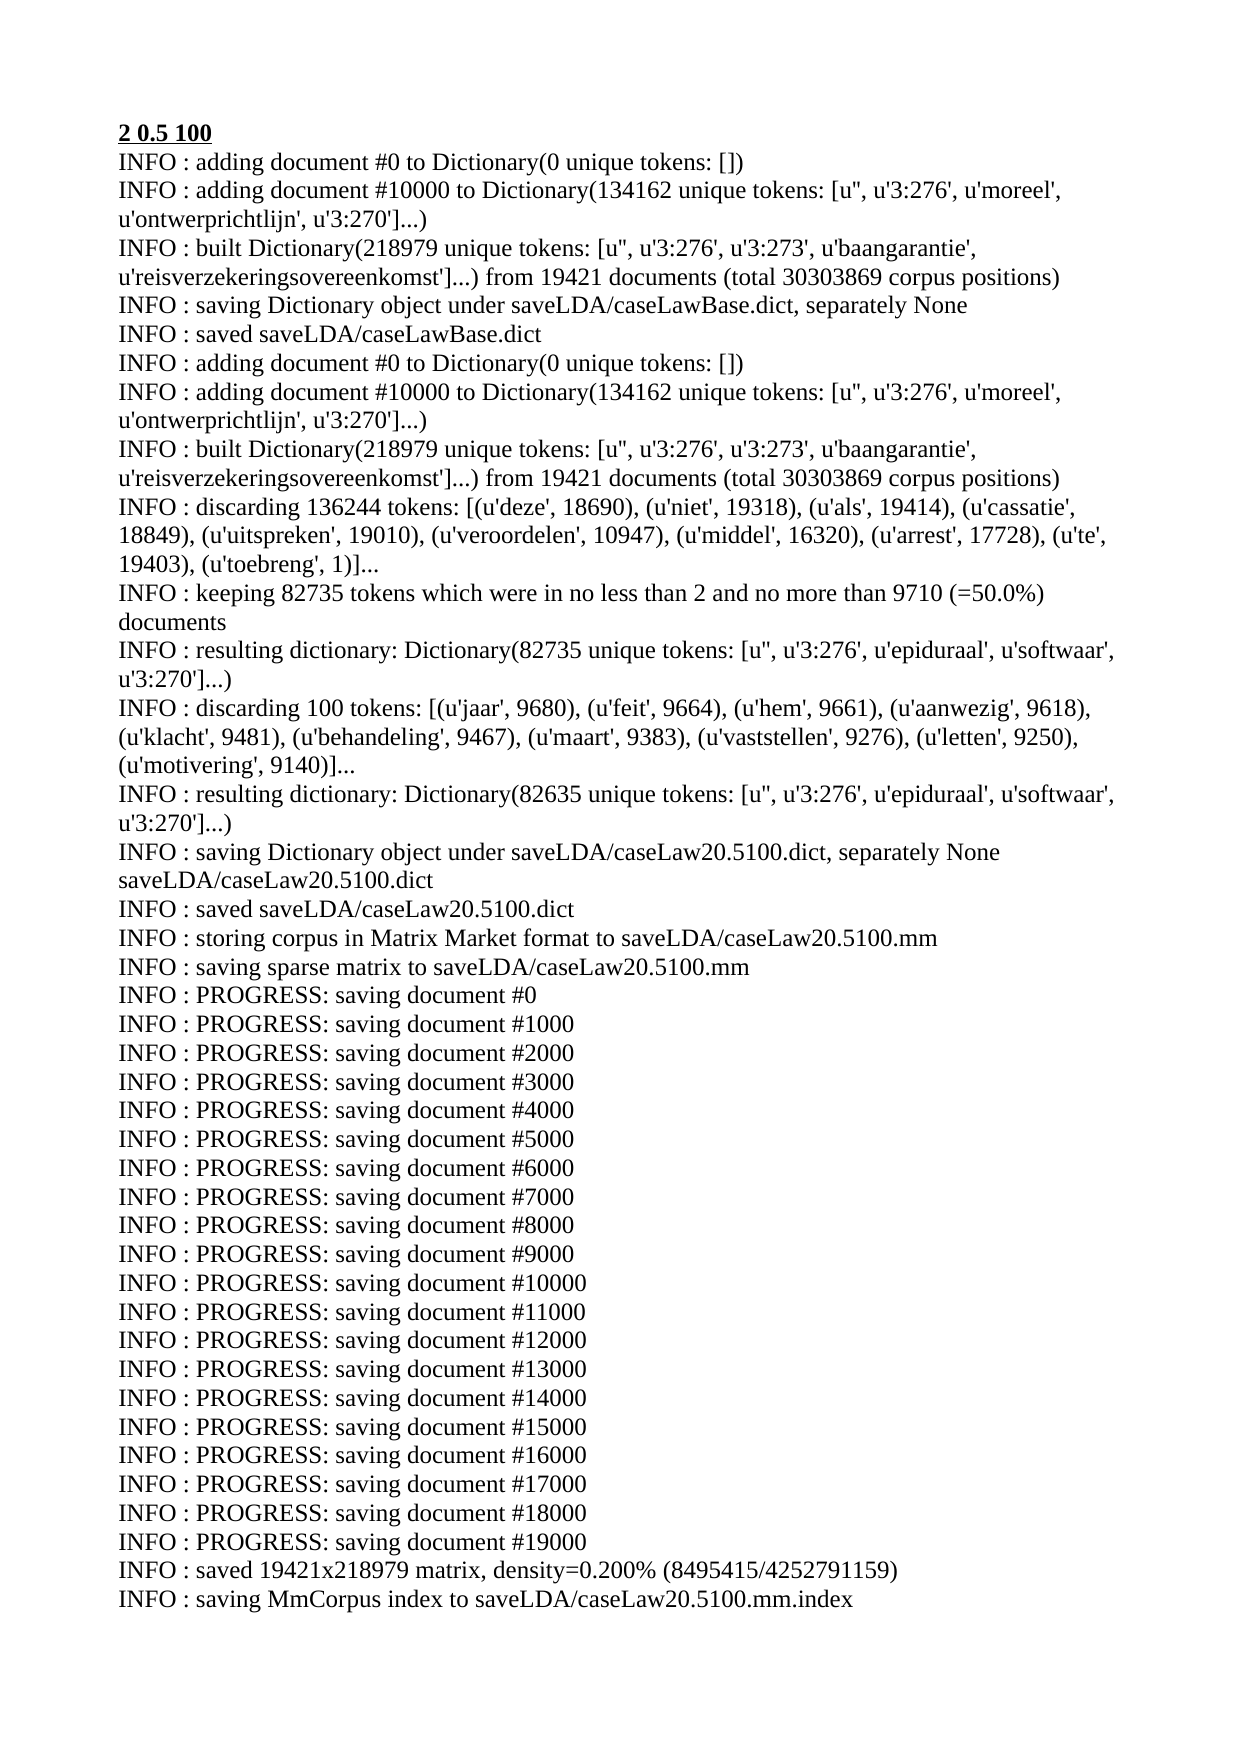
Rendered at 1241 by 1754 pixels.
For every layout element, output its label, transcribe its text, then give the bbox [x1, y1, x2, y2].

text INFO : PROGRESS: saving document #3000 [118, 1067, 1122, 1096]
text INFO : built Dictionary(218979 unique tokens: [u'', u'3:276', u'3:273', u'baangarantie', u'reisverzekeringsovereenkomst']...) from 19421 documents (total 30303869 corpus positions) [118, 233, 1122, 291]
text INFO : PROGRESS: saving document #2000 [118, 1038, 1122, 1067]
text INFO : PROGRESS: saving document #0 [118, 981, 1122, 1009]
text INFO : PROGRESS: saving document #13000 [118, 1354, 1122, 1383]
text INFO : PROGRESS: saving document #4000 [118, 1096, 1122, 1124]
text INFO : PROGRESS: saving document #15000 [118, 1412, 1122, 1441]
text saveLDA/caseLaw20.5100.dict [118, 866, 1122, 894]
text INFO : PROGRESS: saving document #7000 [118, 1182, 1122, 1211]
text INFO : adding document #10000 to Dictionary(134162 unique tokens: [u'', u'3:276', u'moreel', u'ontwerprichtlijn', u'3:270']...) [118, 176, 1122, 233]
text INFO : PROGRESS: saving document #12000 [118, 1326, 1122, 1354]
text INFO : saved 19421x218979 matrix, density=0.200% (8495415/4252791159) [118, 1556, 1122, 1584]
text INFO : discarding 136244 tokens: [(u'deze', 18690), (u'niet', 19318), (u'als', 19414), (u'cassatie', 18849), (u'uitspreken', 19010), (u'veroordelen', 10947), (u'middel', 16320), (u'arrest', 17728), (u'te', 19403), (u'toebreng', 1)]... [118, 492, 1122, 578]
text INFO : PROGRESS: saving document #9000 [118, 1239, 1122, 1268]
text INFO : PROGRESS: saving document #8000 [118, 1211, 1122, 1239]
text INFO : saving Dictionary object under saveLDA/caseLaw20.5100.dict, separately None [118, 837, 1122, 866]
text INFO : PROGRESS: saving document #18000 [118, 1498, 1122, 1527]
text INFO : keeping 82735 tokens which were in no less than 2 and no more than 9710 (=50.0%) documents [118, 578, 1122, 636]
text INFO : adding document #10000 to Dictionary(134162 unique tokens: [u'', u'3:276', u'moreel', u'ontwerprichtlijn', u'3:270']...) [118, 377, 1122, 434]
text INFO : PROGRESS: saving document #6000 [118, 1153, 1122, 1182]
text INFO : PROGRESS: saving document #17000 [118, 1469, 1122, 1498]
text INFO : PROGRESS: saving document #5000 [118, 1124, 1122, 1153]
text INFO : resulting dictionary: Dictionary(82635 unique tokens: [u'', u'3:276', u'epiduraal', u'softwaar', u'3:270']...) [118, 779, 1122, 837]
text INFO : saved saveLDA/caseLawBase.dict [118, 319, 1122, 348]
text INFO : adding document #0 to Dictionary(0 unique tokens: []) [118, 147, 1122, 176]
text INFO : PROGRESS: saving document #16000 [118, 1441, 1122, 1469]
text INFO : saving sparse matrix to saveLDA/caseLaw20.5100.mm [118, 952, 1122, 981]
text INFO : saving Dictionary object under saveLDA/caseLawBase.dict, separately None [118, 291, 1122, 319]
text INFO : PROGRESS: saving document #10000 [118, 1268, 1122, 1297]
text 2 0.5 100 [118, 118, 1122, 147]
text INFO : saving MmCorpus index to saveLDA/caseLaw20.5100.mm.index [118, 1584, 1122, 1613]
text INFO : PROGRESS: saving document #19000 [118, 1527, 1122, 1556]
text INFO : built Dictionary(218979 unique tokens: [u'', u'3:276', u'3:273', u'baangarantie', u'reisverzekeringsovereenkomst']...) from 19421 documents (total 30303869 corpus positions) [118, 434, 1122, 492]
text INFO : saved saveLDA/caseLaw20.5100.dict [118, 894, 1122, 923]
text INFO : discarding 100 tokens: [(u'jaar', 9680), (u'feit', 9664), (u'hem', 9661), (u'aanwezig', 9618), (u'klacht', 9481), (u'behandeling', 9467), (u'maart', 9383), (u'vaststellen', 9276), (u'letten', 9250), (u'motivering', 9140)]... [118, 693, 1122, 779]
text INFO : PROGRESS: saving document #1000 [118, 1009, 1122, 1038]
text INFO : PROGRESS: saving document #14000 [118, 1383, 1122, 1412]
text INFO : storing corpus in Matrix Market format to saveLDA/caseLaw20.5100.mm [118, 923, 1122, 952]
text INFO : PROGRESS: saving document #11000 [118, 1297, 1122, 1326]
text INFO : adding document #0 to Dictionary(0 unique tokens: []) [118, 348, 1122, 377]
text INFO : resulting dictionary: Dictionary(82735 unique tokens: [u'', u'3:276', u'epiduraal', u'softwaar', u'3:270']...) [118, 636, 1122, 693]
